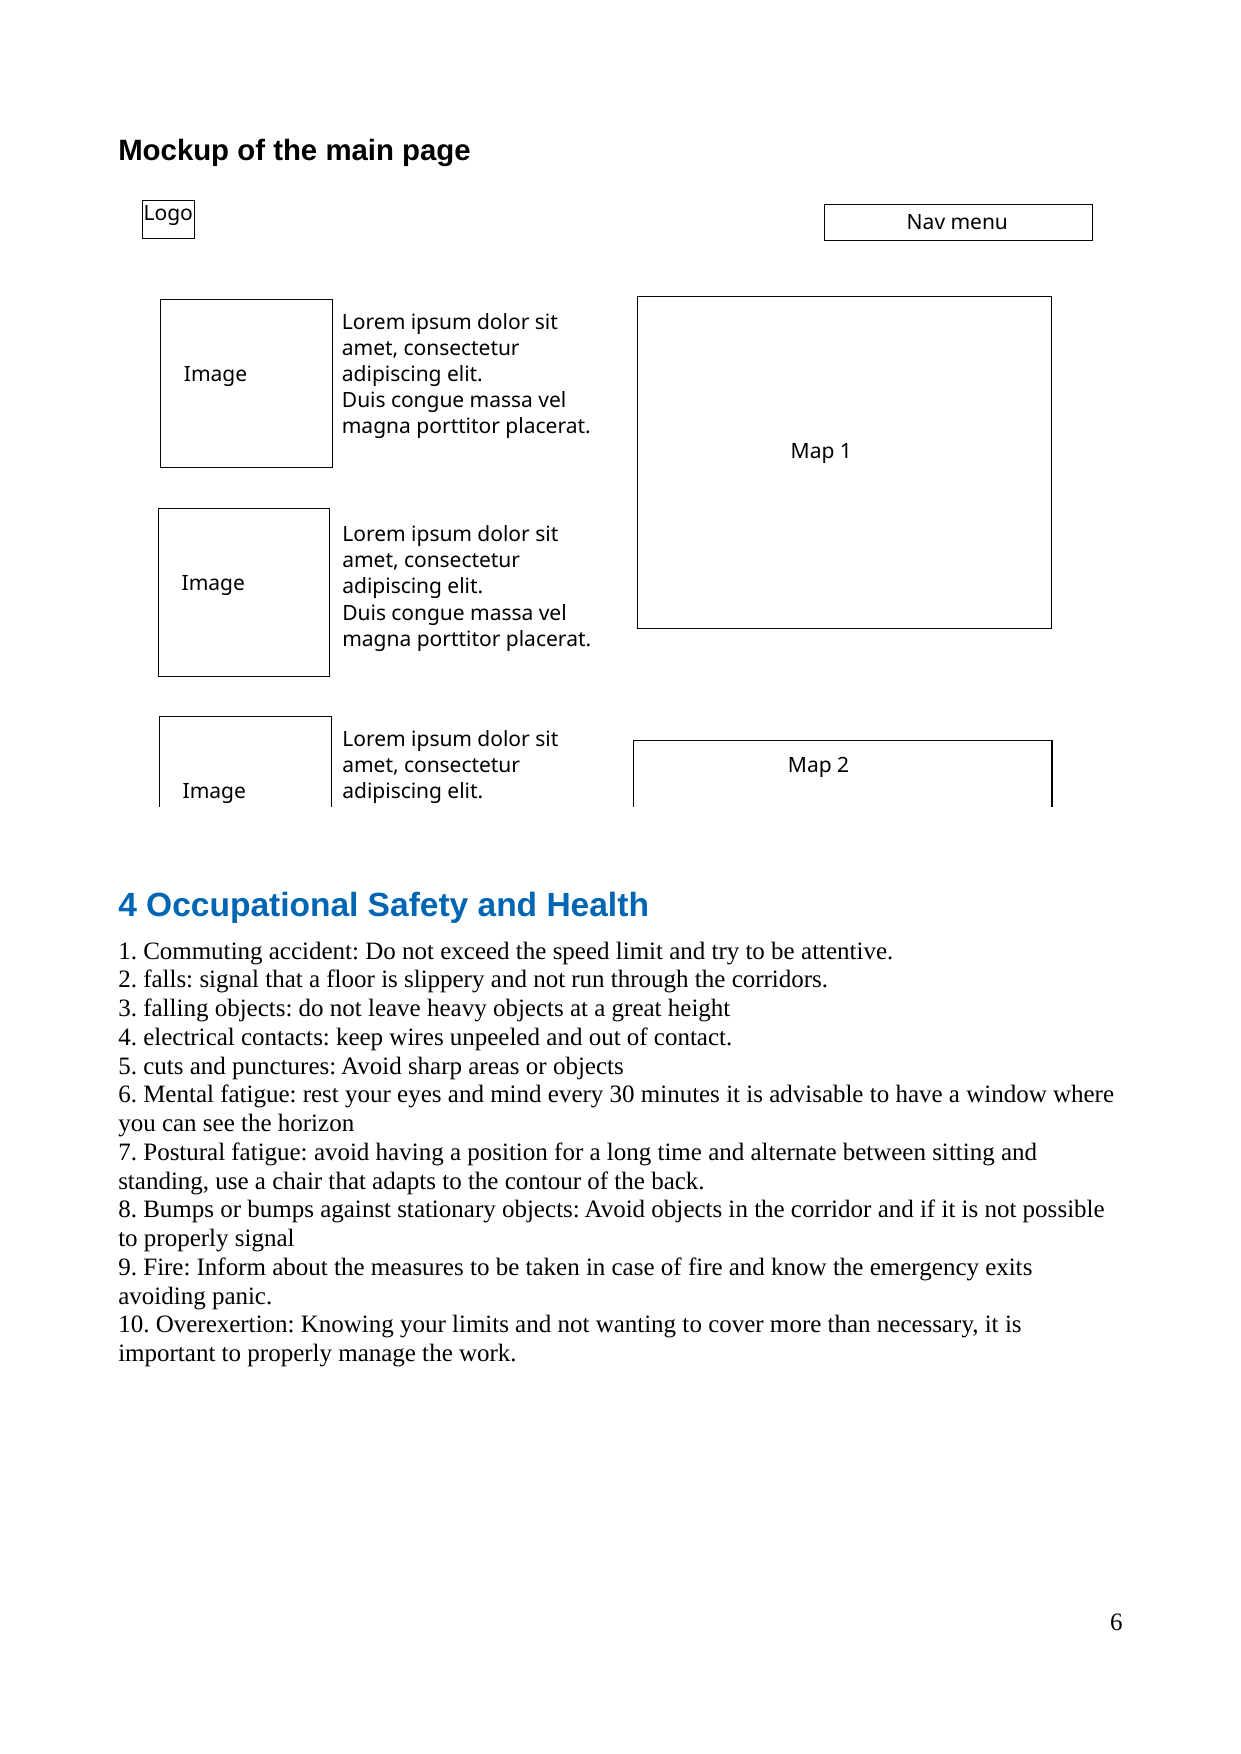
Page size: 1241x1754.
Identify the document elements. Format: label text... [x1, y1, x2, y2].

text 5. cuts and punctures: Avoid sharp areas or objects [118, 1051, 1122, 1079]
text 10. Overexertion: Knowing your limits and not wanting to cover more than necessary, it is important to properly manage the work. [118, 1309, 1122, 1367]
text 4. electrical contacts: keep wires unpeeled and out of contact. [118, 1022, 1122, 1051]
text 8. Bumps or bumps against stationary objects: Avoid objects in the corridor and if it is not possible to properly signal [118, 1194, 1122, 1252]
subtitle Mockup of the main page [118, 133, 1122, 166]
text 7. Postural fatigue: avoid having a position for a long time and alternate between sitting and standing, use a chair that adapts to the contour of the back. [118, 1137, 1122, 1194]
text 1. Commuting accident: Do not exceed the speed limit and try to be attentive. [118, 936, 1122, 964]
text 2. falls: signal that a floor is slippery and not run through the corridors. [118, 964, 1122, 993]
text 9. Fire: Inform about the measures to be taken in case of fire and know the emergency exits avoiding panic. [118, 1252, 1122, 1309]
subtitle 4 Occupational Safety and Health [118, 885, 1122, 923]
text 6. Mental fatigue: rest your eyes and mind every 30 minutes it is advisable to have a window where you can see the horizon [118, 1079, 1122, 1137]
text 3. falling objects: do not leave heavy objects at a great height [118, 993, 1122, 1022]
